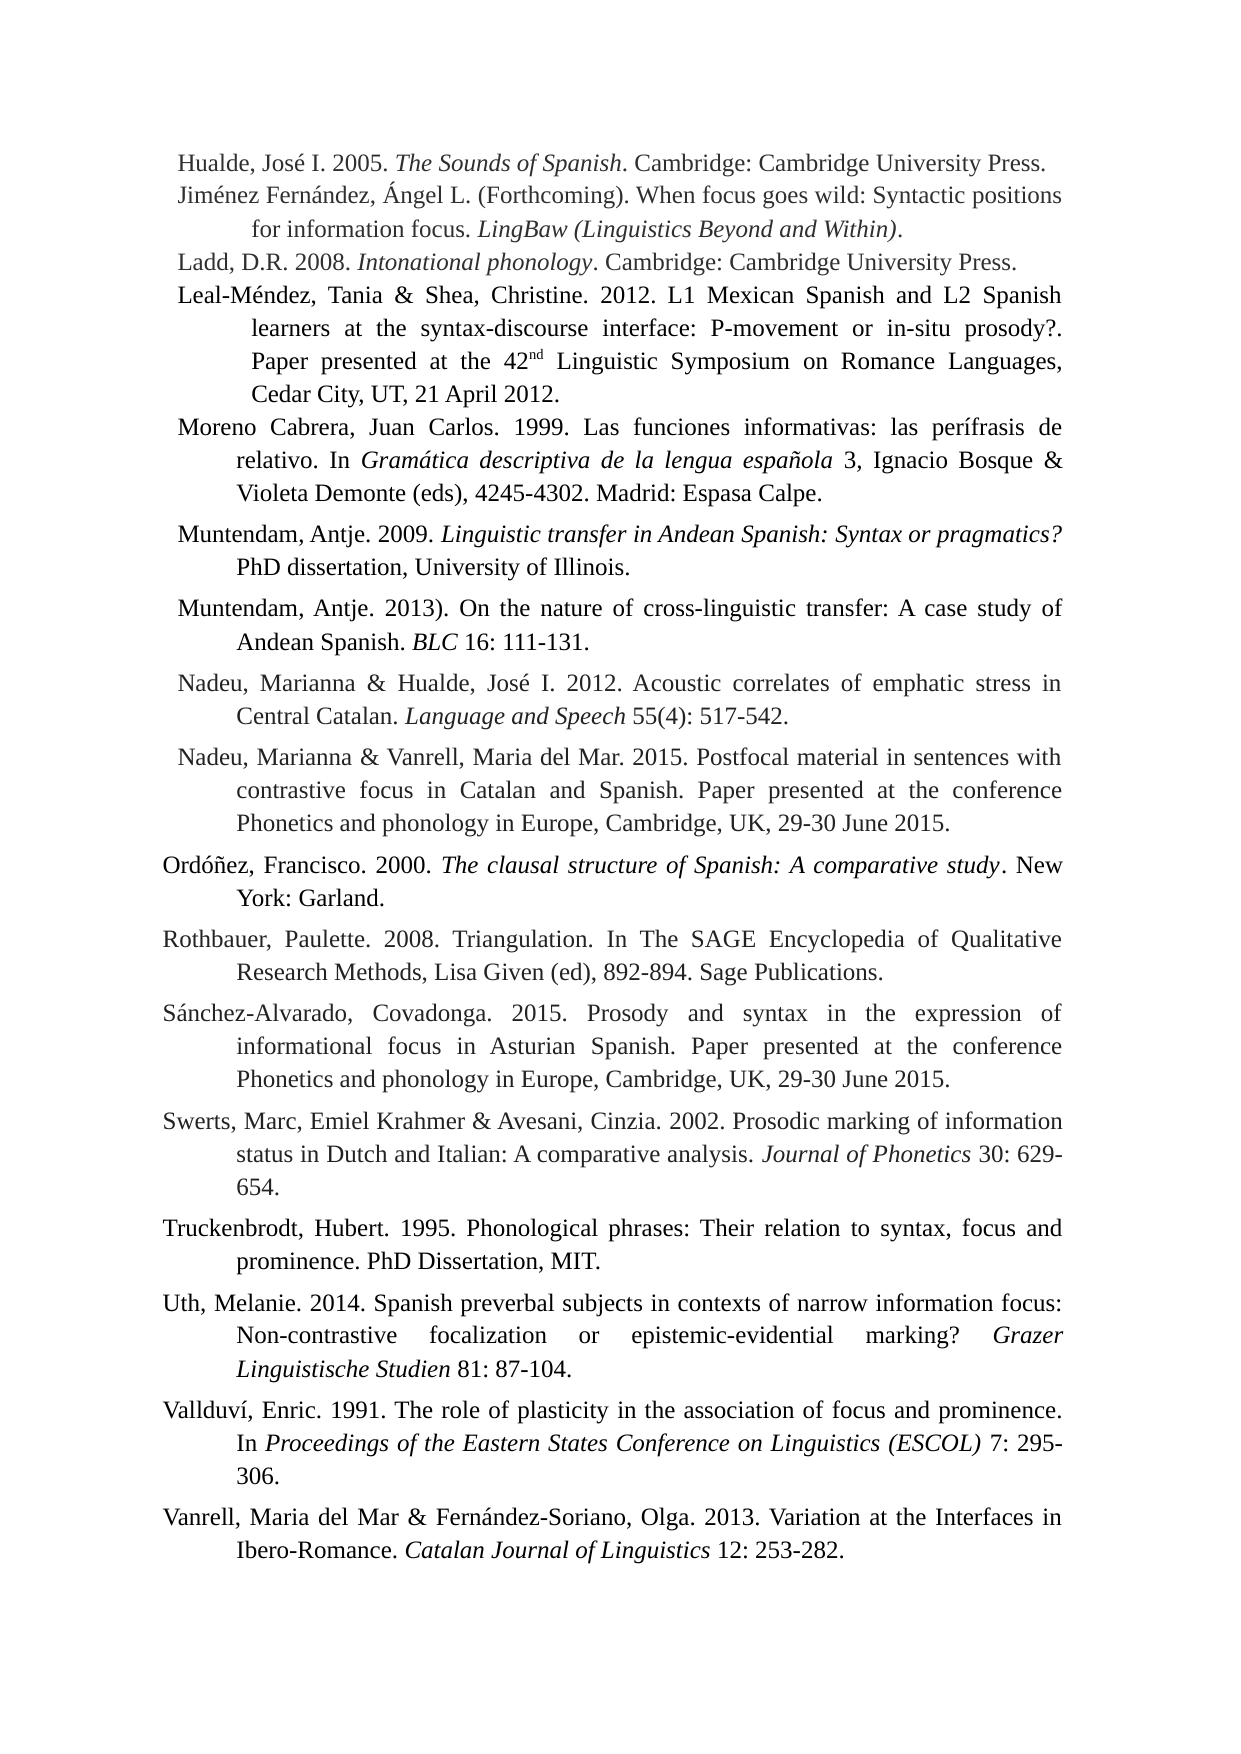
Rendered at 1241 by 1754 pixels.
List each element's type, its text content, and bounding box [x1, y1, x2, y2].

text Moreno Cabrera, Juan Carlos. 1999. Las funciones informativas: las perífrasis de relativo. In Gramática descriptiva de la lengua española 3, Ignacio Bosque & Violeta Demonte (eds), 4245-4302. Madrid: Espasa Calpe. [177, 412, 1063, 507]
text Swerts, Marc, Emiel Krahmer & Avesani, Cinzia. 2002. Prosodic marking of information status in Dutch and Italian: A comparative analysis. Journal of Phonetics 30: 629-654. [162, 1106, 1063, 1201]
text Rothbauer, Paulette. 2008. Triangulation. In The SAGE Encyclopedia of Qualitative Research Methods, Lisa Given (ed), 892-894. Sage Publications. [162, 924, 1063, 986]
text Truckenbrodt, Hubert. 1995. Phonological phrases: Their relation to syntax, focus and prominence. PhD Dissertation, MIT. [162, 1213, 1063, 1275]
text Muntendam, Antje. 2013). On the nature of cross-linguistic transfer: A case study of Andean Spanish. BLC 16: 111-131. [177, 593, 1063, 655]
text Nadeu, Marianna & Hualde, José I. 2012. Acoustic correlates of emphatic stress in Central Catalan. Language and Speech 55(4): 517-542. [177, 668, 1063, 730]
text Leal-Méndez, Tania & Shea, Christine. 2012. L1 Mexican Spanish and L2 Spanish learners at the syntax-discourse interface: P-movement or in-situ prosody?. Paper presented at the 42nd Linguistic Symposium on Romance Languages, Cedar City, UT, 21 April 2012. [177, 280, 1063, 407]
text Sánchez-Alvarado, Covadonga. 2015. Prosody and syntax in the expression of informational focus in Asturian Spanish. Paper presented at the conference Phonetics and phonology in Europe, Cambridge, UK, 29-30 June 2015. [162, 998, 1063, 1093]
text Nadeu, Marianna & Vanrell, Maria del Mar. 2015. Postfocal material in sentences with contrastive focus in Catalan and Spanish. Paper presented at the conference Phonetics and phonology in Europe, Cambridge, UK, 29-30 June 2015. [177, 742, 1063, 837]
text Vallduví, Enric. 1991. The role of plasticity in the association of focus and prominence. In Proceedings of the Eastern States Conference on Linguistics (ESCOL) 7: 295-306. [162, 1395, 1063, 1490]
text Uth, Melanie. 2014. Spanish preverbal subjects in contexts of narrow information focus: Non-contrastive focalization or epistemic-evidential marking? Grazer Linguistische Studien 81: 87-104. [162, 1288, 1063, 1382]
text Muntendam, Antje. 2009. Linguistic transfer in Andean Spanish: Syntax or pragmatics? PhD dissertation, University of Illinois. [177, 519, 1063, 581]
text Ladd, D.R. 2008. Intonational phonology. Cambridge: Cambridge University Press. [177, 247, 1063, 275]
text Ordóñez, Francisco. 2000. The clausal structure of Spanish: A comparative study. New York: Garland. [162, 850, 1063, 911]
text Hualde, José I. 2005. The Sounds of Spanish. Cambridge: Cambridge University Press. [177, 148, 1063, 176]
text Jiménez Fernández, Ángel L. (Forthcoming). When focus goes wild: Syntactic positions for information focus. LingBaw (Linguistics Beyond and Within). [177, 181, 1063, 242]
text Vanrell, Maria del Mar & Fernández-Soriano, Olga. 2013. Variation at the Interfaces in Ibero-Romance. Catalan Journal of Linguistics 12: 253-282. [162, 1502, 1063, 1564]
